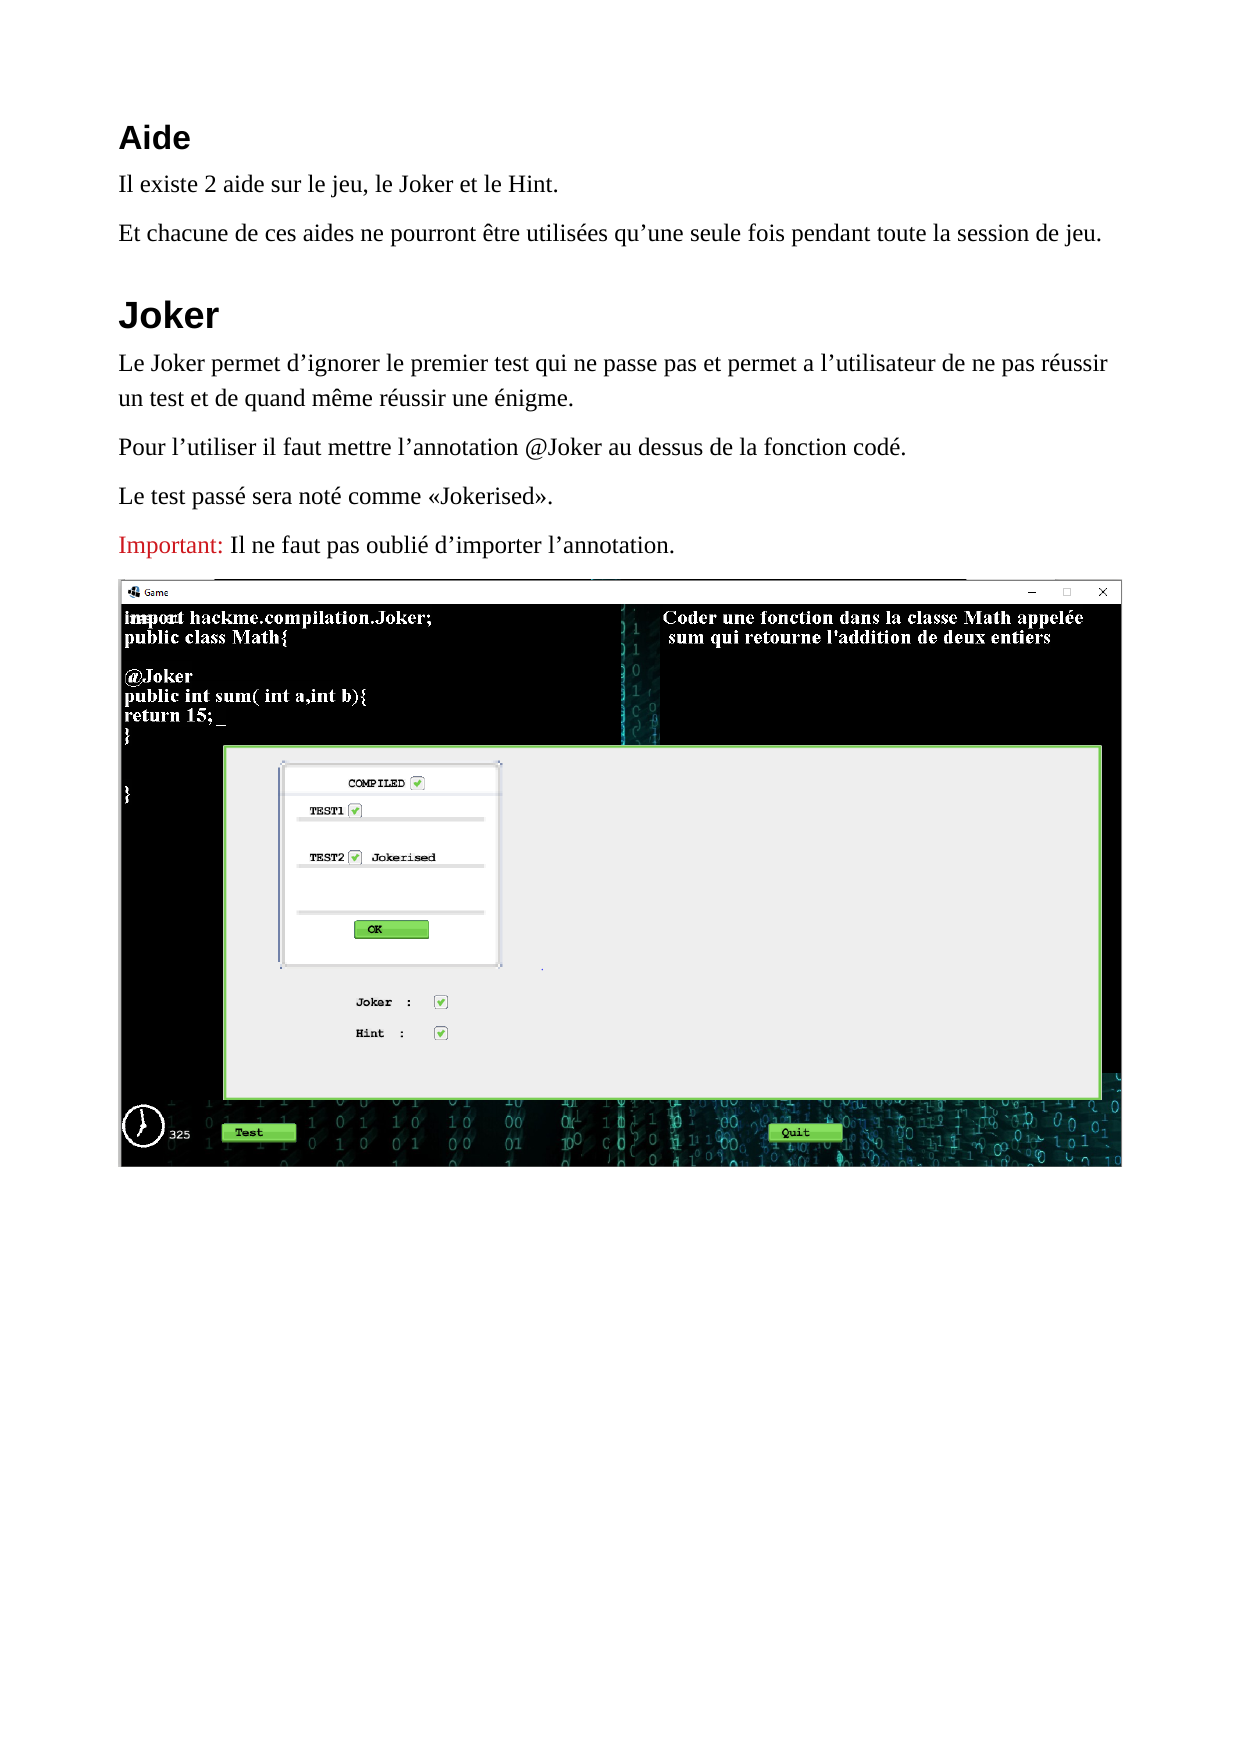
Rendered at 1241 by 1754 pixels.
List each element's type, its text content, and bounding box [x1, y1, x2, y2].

picture [118, 579, 1123, 1167]
subtitle Aide [118, 118, 1122, 157]
subtitle Joker [118, 292, 1122, 336]
text Le Joker permet d’ignorer le premier test qui ne passe pas et permet a l’utilisateur de ne pas réussir un test et de quand même réussir une énigme. [118, 348, 1122, 412]
text Et chacune de ces aides ne pourront être utilisées qu’une seule fois pendant toute la session de jeu. [118, 218, 1122, 247]
text Pour l’utiliser il faut mettre l’annotation @Joker au dessus de la fonction codé. [118, 432, 1122, 461]
text Important: Il ne faut pas oublié d’importer l’annotation. [118, 530, 1122, 559]
text Le test passé sera noté comme «Jokerised». [118, 481, 1122, 510]
text Il existe 2 aide sur le jeu, le Joker et le Hint. [118, 169, 1122, 198]
